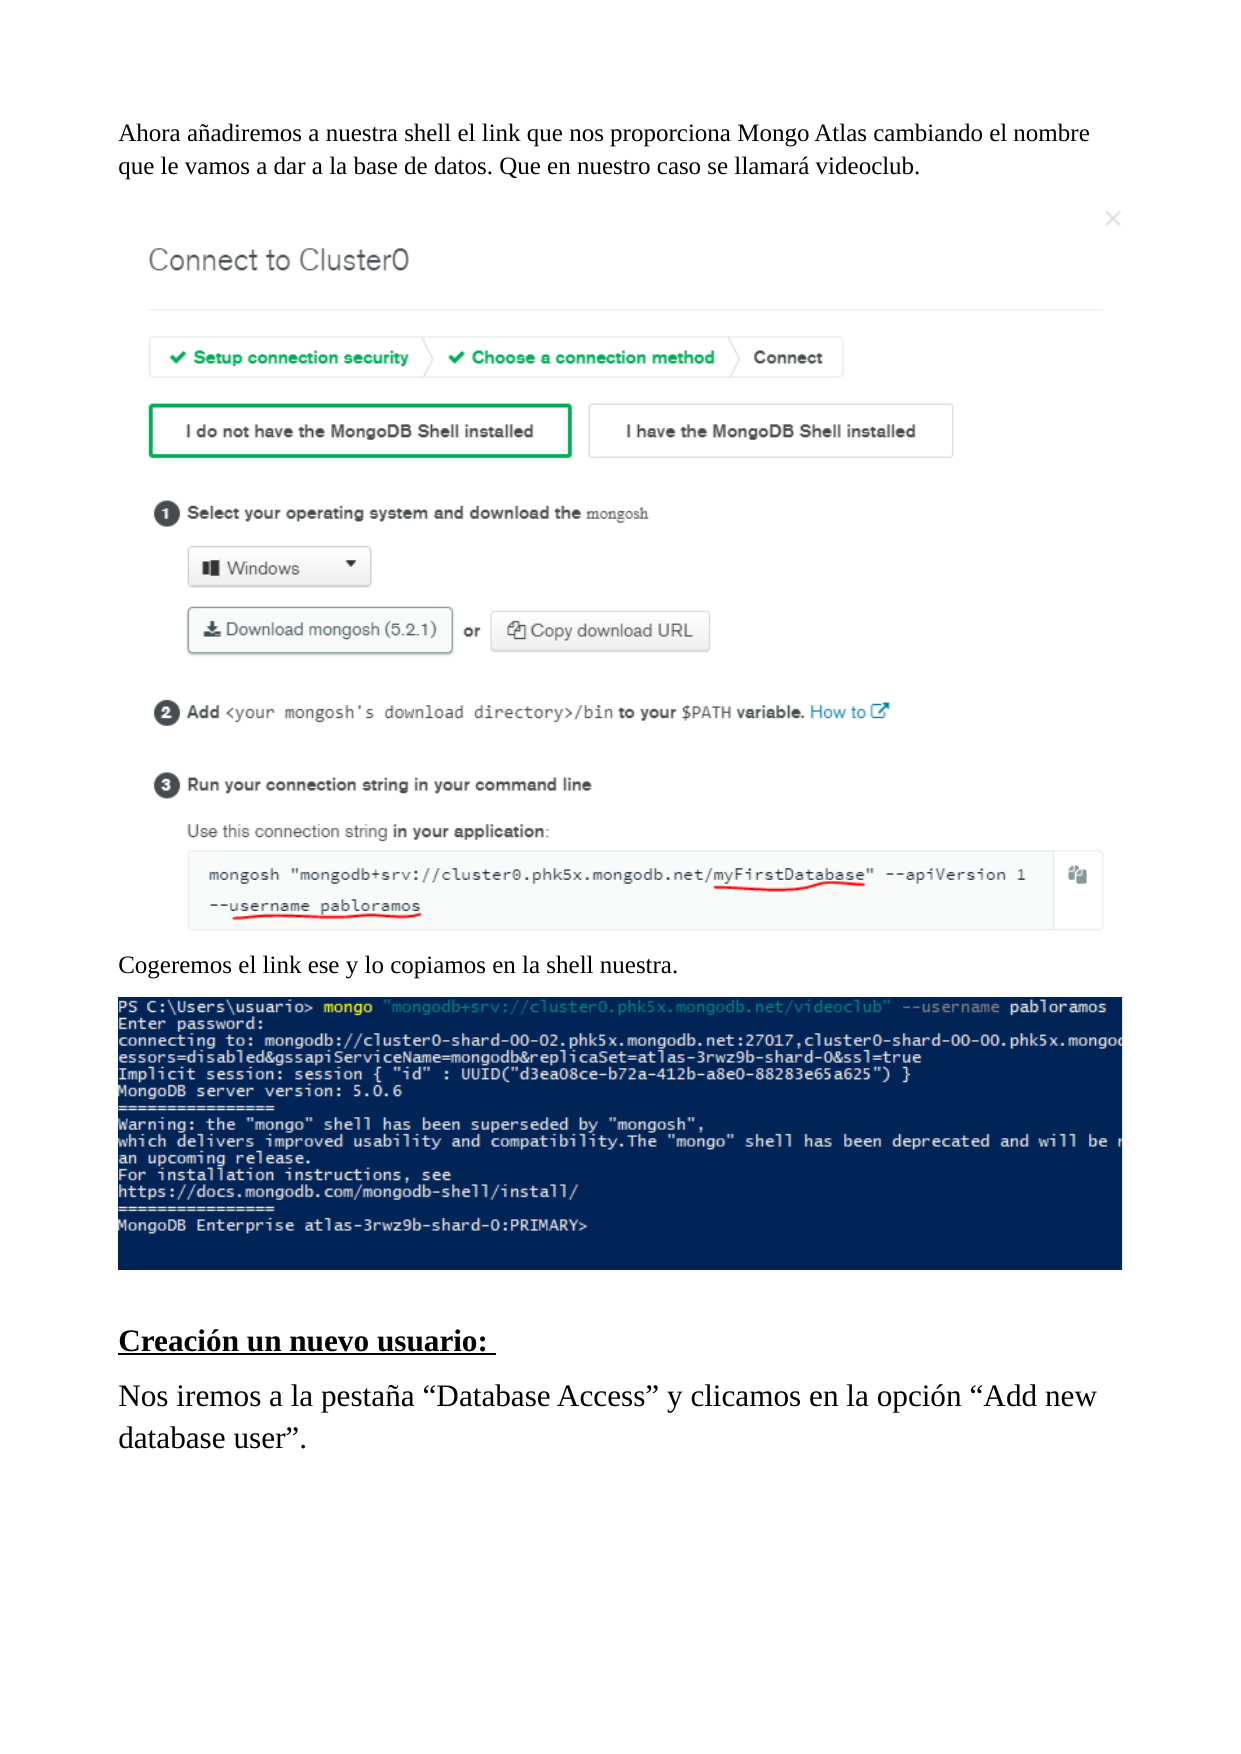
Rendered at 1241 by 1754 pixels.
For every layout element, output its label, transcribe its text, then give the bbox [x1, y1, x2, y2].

text Cogeremos el link ese y lo copiamos en la shell nuestra. [118, 946, 1122, 978]
text Nos iremos a la pestaña “Database Access” y clicamos en la opción “Add new database user”. [118, 1378, 1122, 1455]
text Ahora añadiremos a nuestra shell el link que nos proporciona Mongo Atlas cambiando el nombre que le vamos a dar a la base de datos. Que en nuestro caso se llamará videoclub. [118, 118, 1122, 180]
picture [118, 997, 1123, 1270]
text Creación un nuevo usuario: [118, 1322, 1122, 1358]
picture [118, 198, 1123, 946]
